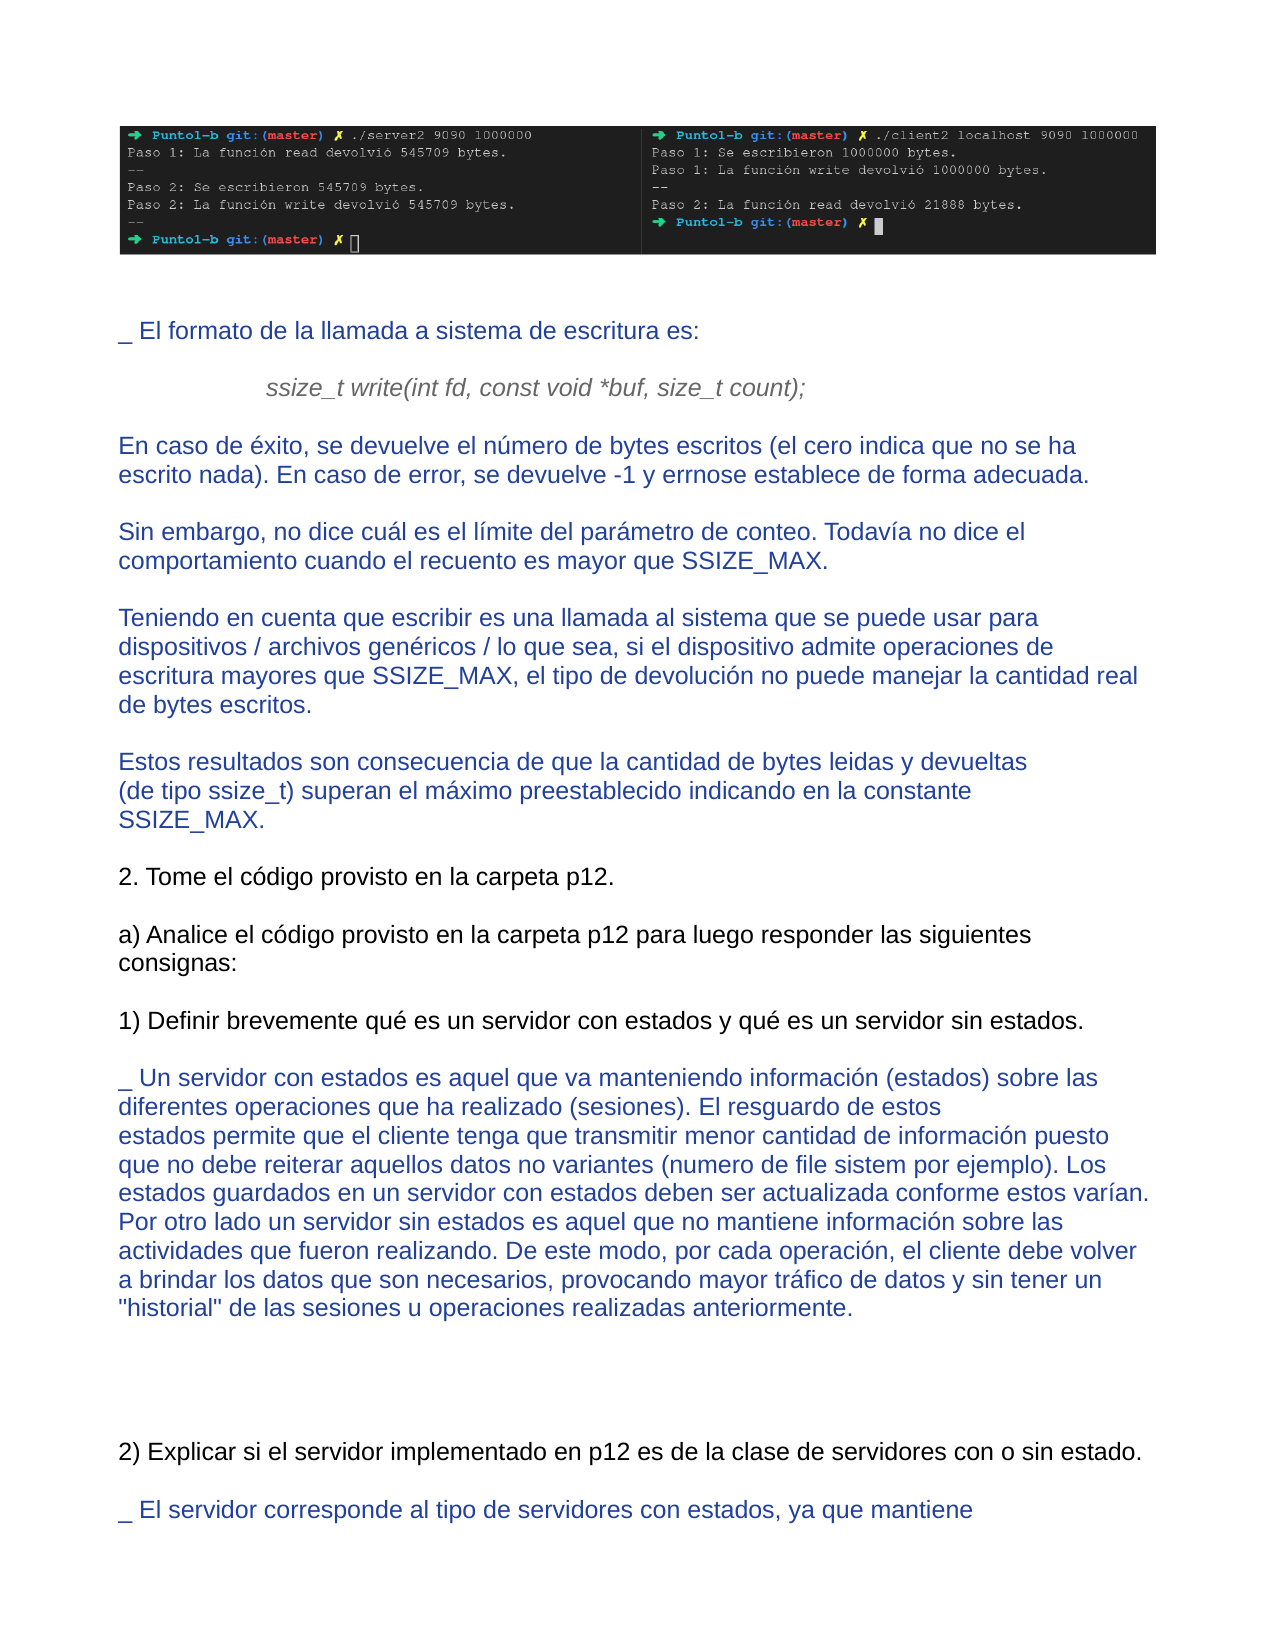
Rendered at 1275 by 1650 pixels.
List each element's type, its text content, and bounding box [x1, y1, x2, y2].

text En caso de éxito, se devuelve el número de bytes escritos (el cero indica que no se ha escrito nada). En caso de error, se devuelve -1 y errnose establece de forma adecuada. [118, 431, 1157, 488]
text 1) Definir brevemente qué es un servidor con estados y qué es un servidor sin estados. [118, 1006, 1157, 1035]
text estados permite que el cliente tenga que transmitir menor cantidad de información puesto que no debe reiterar aquellos datos no variantes (numero de file sistem por ejemplo). Los estados guardados en un servidor con estados deben ser actualizada conforme estos varían. [118, 1121, 1157, 1207]
text SSIZE_MAX. [118, 805, 1157, 833]
text Estos resultados son consecuencia de que la cantidad de bytes leidas y devueltas [118, 747, 1157, 776]
text a) Analice el código provisto en la carpeta p12 para luego responder las siguientes consignas: [118, 920, 1157, 977]
text _ El servidor corresponde al tipo de servidores con estados, ya que mantiene [118, 1495, 1157, 1523]
text _ El formato de la llamada a sistema de escritura es: [118, 316, 1157, 345]
text (de tipo ssize_t) superan el máximo preestablecido indicando en la constante [118, 776, 1157, 805]
text _ Un servidor con estados es aquel que va manteniendo información (estados) sobre las diferentes operaciones que ha realizado (sesiones). El resguardo de estos [118, 1063, 1157, 1121]
text 2. Tome el código provisto en la carpeta p12. [118, 862, 1157, 891]
text ssize_t write(int fd, const void *buf, size_t count); [118, 373, 1157, 402]
text Teniendo en cuenta que escribir es una llamada al sistema que se puede usar para dispositivos / archivos genéricos / lo que sea, si el dispositivo admite operaciones de escritura mayores que SSIZE_MAX, el tipo de devolución no puede manejar la cantidad real de bytes escritos. [118, 603, 1157, 718]
picture [119, 126, 1159, 259]
text Sin embargo, no dice cuál es el límite del parámetro de conteo. Todavía no dice el comportamiento cuando el recuento es mayor que SSIZE_MAX. [118, 517, 1157, 575]
text 2) Explicar si el servidor implementado en p12 es de la clase de servidores con o sin estado. [118, 1437, 1157, 1466]
text Por otro lado un servidor sin estados es aquel que no mantiene información sobre las actividades que fueron realizando. De este modo, por cada operación, el cliente debe volver a brindar los datos que son necesarios, provocando mayor tráfico de datos y sin tener un "historial" de las sesiones u operaciones realizadas anteriormente. [118, 1207, 1157, 1322]
